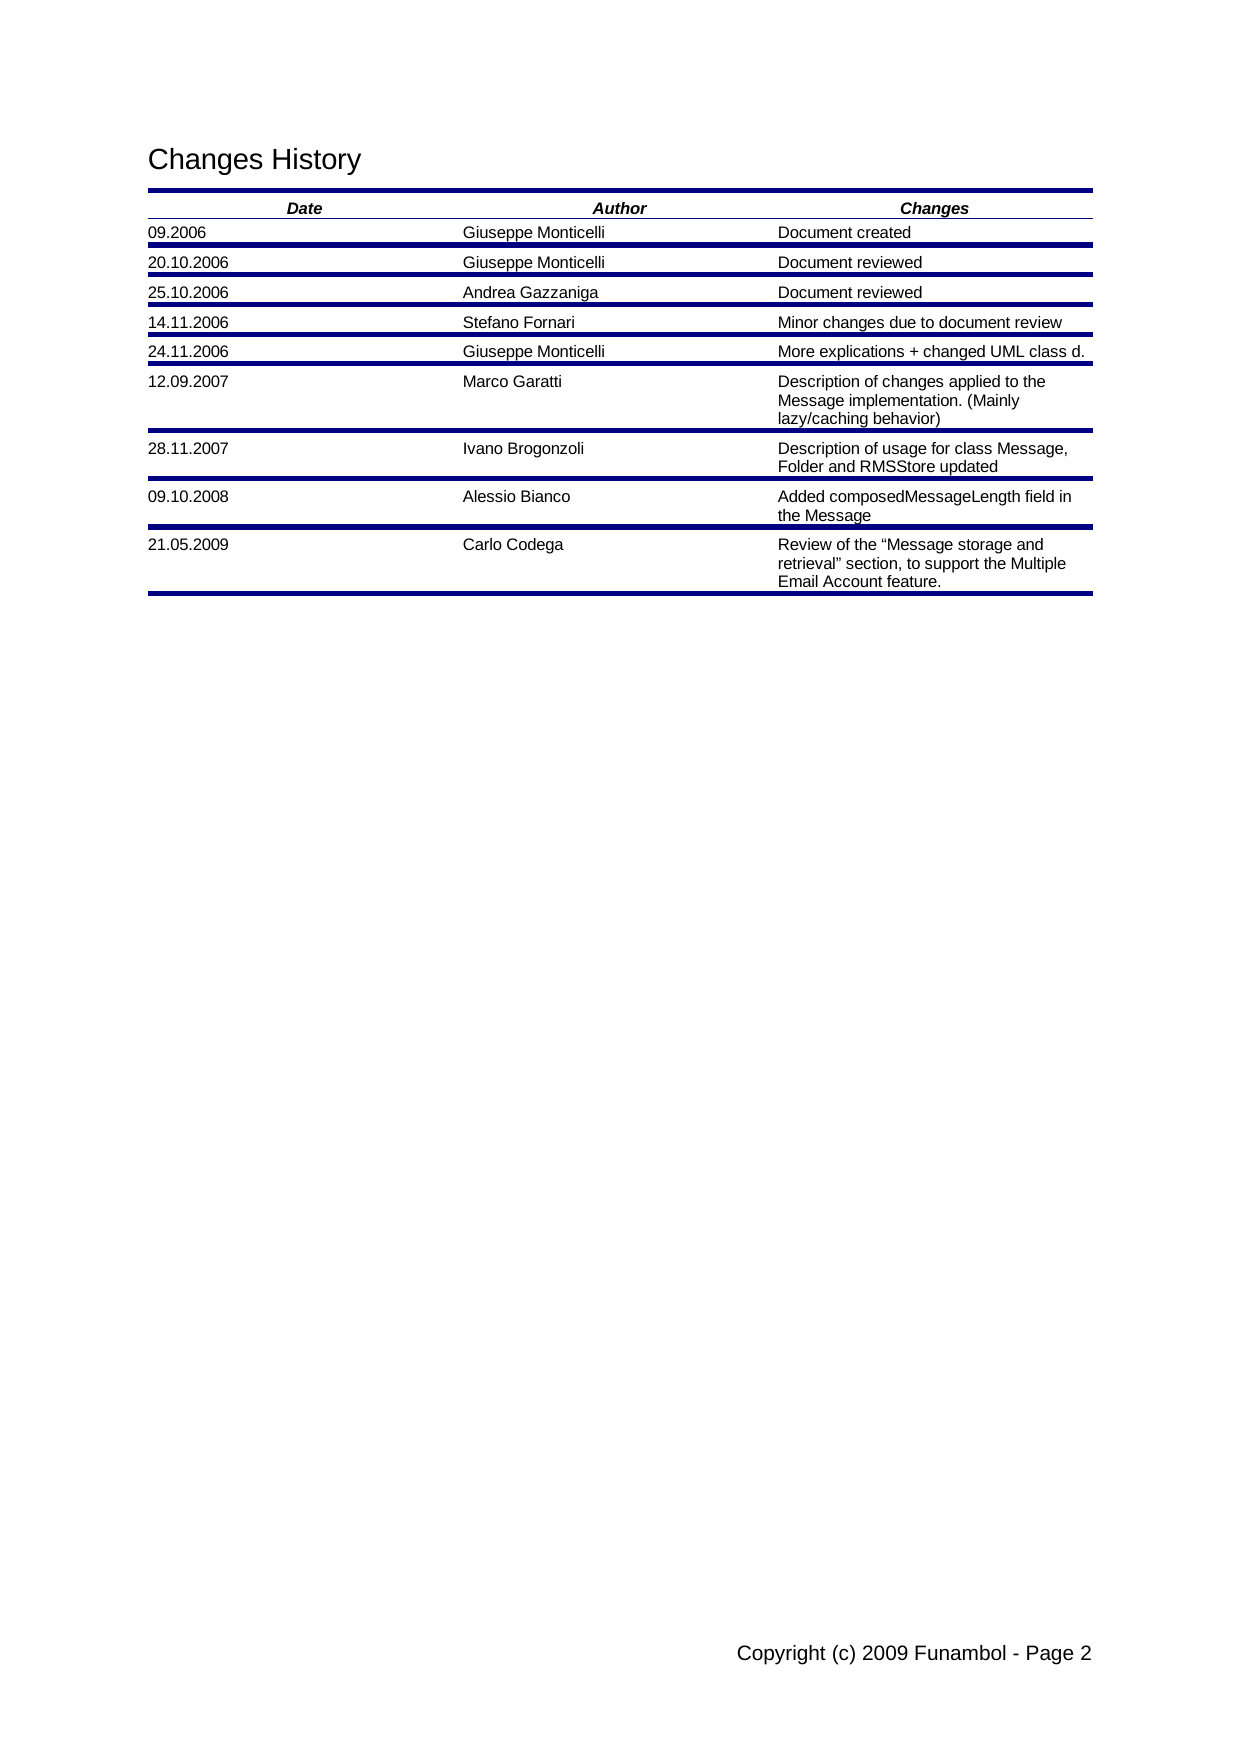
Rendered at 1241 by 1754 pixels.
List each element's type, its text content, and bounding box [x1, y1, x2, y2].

table_header Author [463, 193, 778, 218]
table_cell 24.11.2006 [148, 337, 463, 361]
table_cell Description of usage for class Message, Folder and RMSStore updated [778, 433, 1093, 476]
table_cell 25.10.2006 [148, 278, 463, 302]
table_cell 12.09.2007 [148, 366, 463, 428]
table_cell Giuseppe Monticelli [463, 219, 778, 242]
table_cell More explications + changed UML class d. [778, 337, 1093, 361]
table_cell Document reviewed [778, 248, 1093, 272]
table_cell Alessio Bianco [463, 481, 778, 524]
table_cell 28.11.2007 [148, 433, 463, 476]
table_cell Giuseppe Monticelli [463, 248, 778, 272]
table_header Date [148, 193, 463, 218]
table_cell Review of the “Message storage and retrieval” section, to support the Multiple Email Account feature. [778, 530, 1093, 591]
table_cell Marco Garatti [463, 366, 778, 428]
table_cell Added composedMessageLength field in the Message [778, 481, 1093, 524]
table_cell Document reviewed [778, 278, 1093, 302]
table_cell Document created [778, 219, 1093, 242]
table_cell 09.2006 [148, 219, 463, 242]
table_cell Andrea Gazzaniga [463, 278, 778, 302]
table_header Changes [778, 193, 1093, 218]
table_cell Minor changes due to document review [778, 307, 1093, 332]
subtitle Changes History [148, 143, 1093, 176]
table_cell 09.10.2008 [148, 481, 463, 524]
table_cell Description of changes applied to the Message implementation. (Mainly lazy/caching behavior) [778, 366, 1093, 428]
table_cell 21.05.2009 [148, 530, 463, 591]
table_cell 14.11.2006 [148, 307, 463, 332]
table_cell Ivano Brogonzoli [463, 433, 778, 476]
table_cell Carlo Codega [463, 530, 778, 591]
table_cell 20.10.2006 [148, 248, 463, 272]
table_cell Stefano Fornari [463, 307, 778, 332]
table_cell Giuseppe Monticelli [463, 337, 778, 361]
